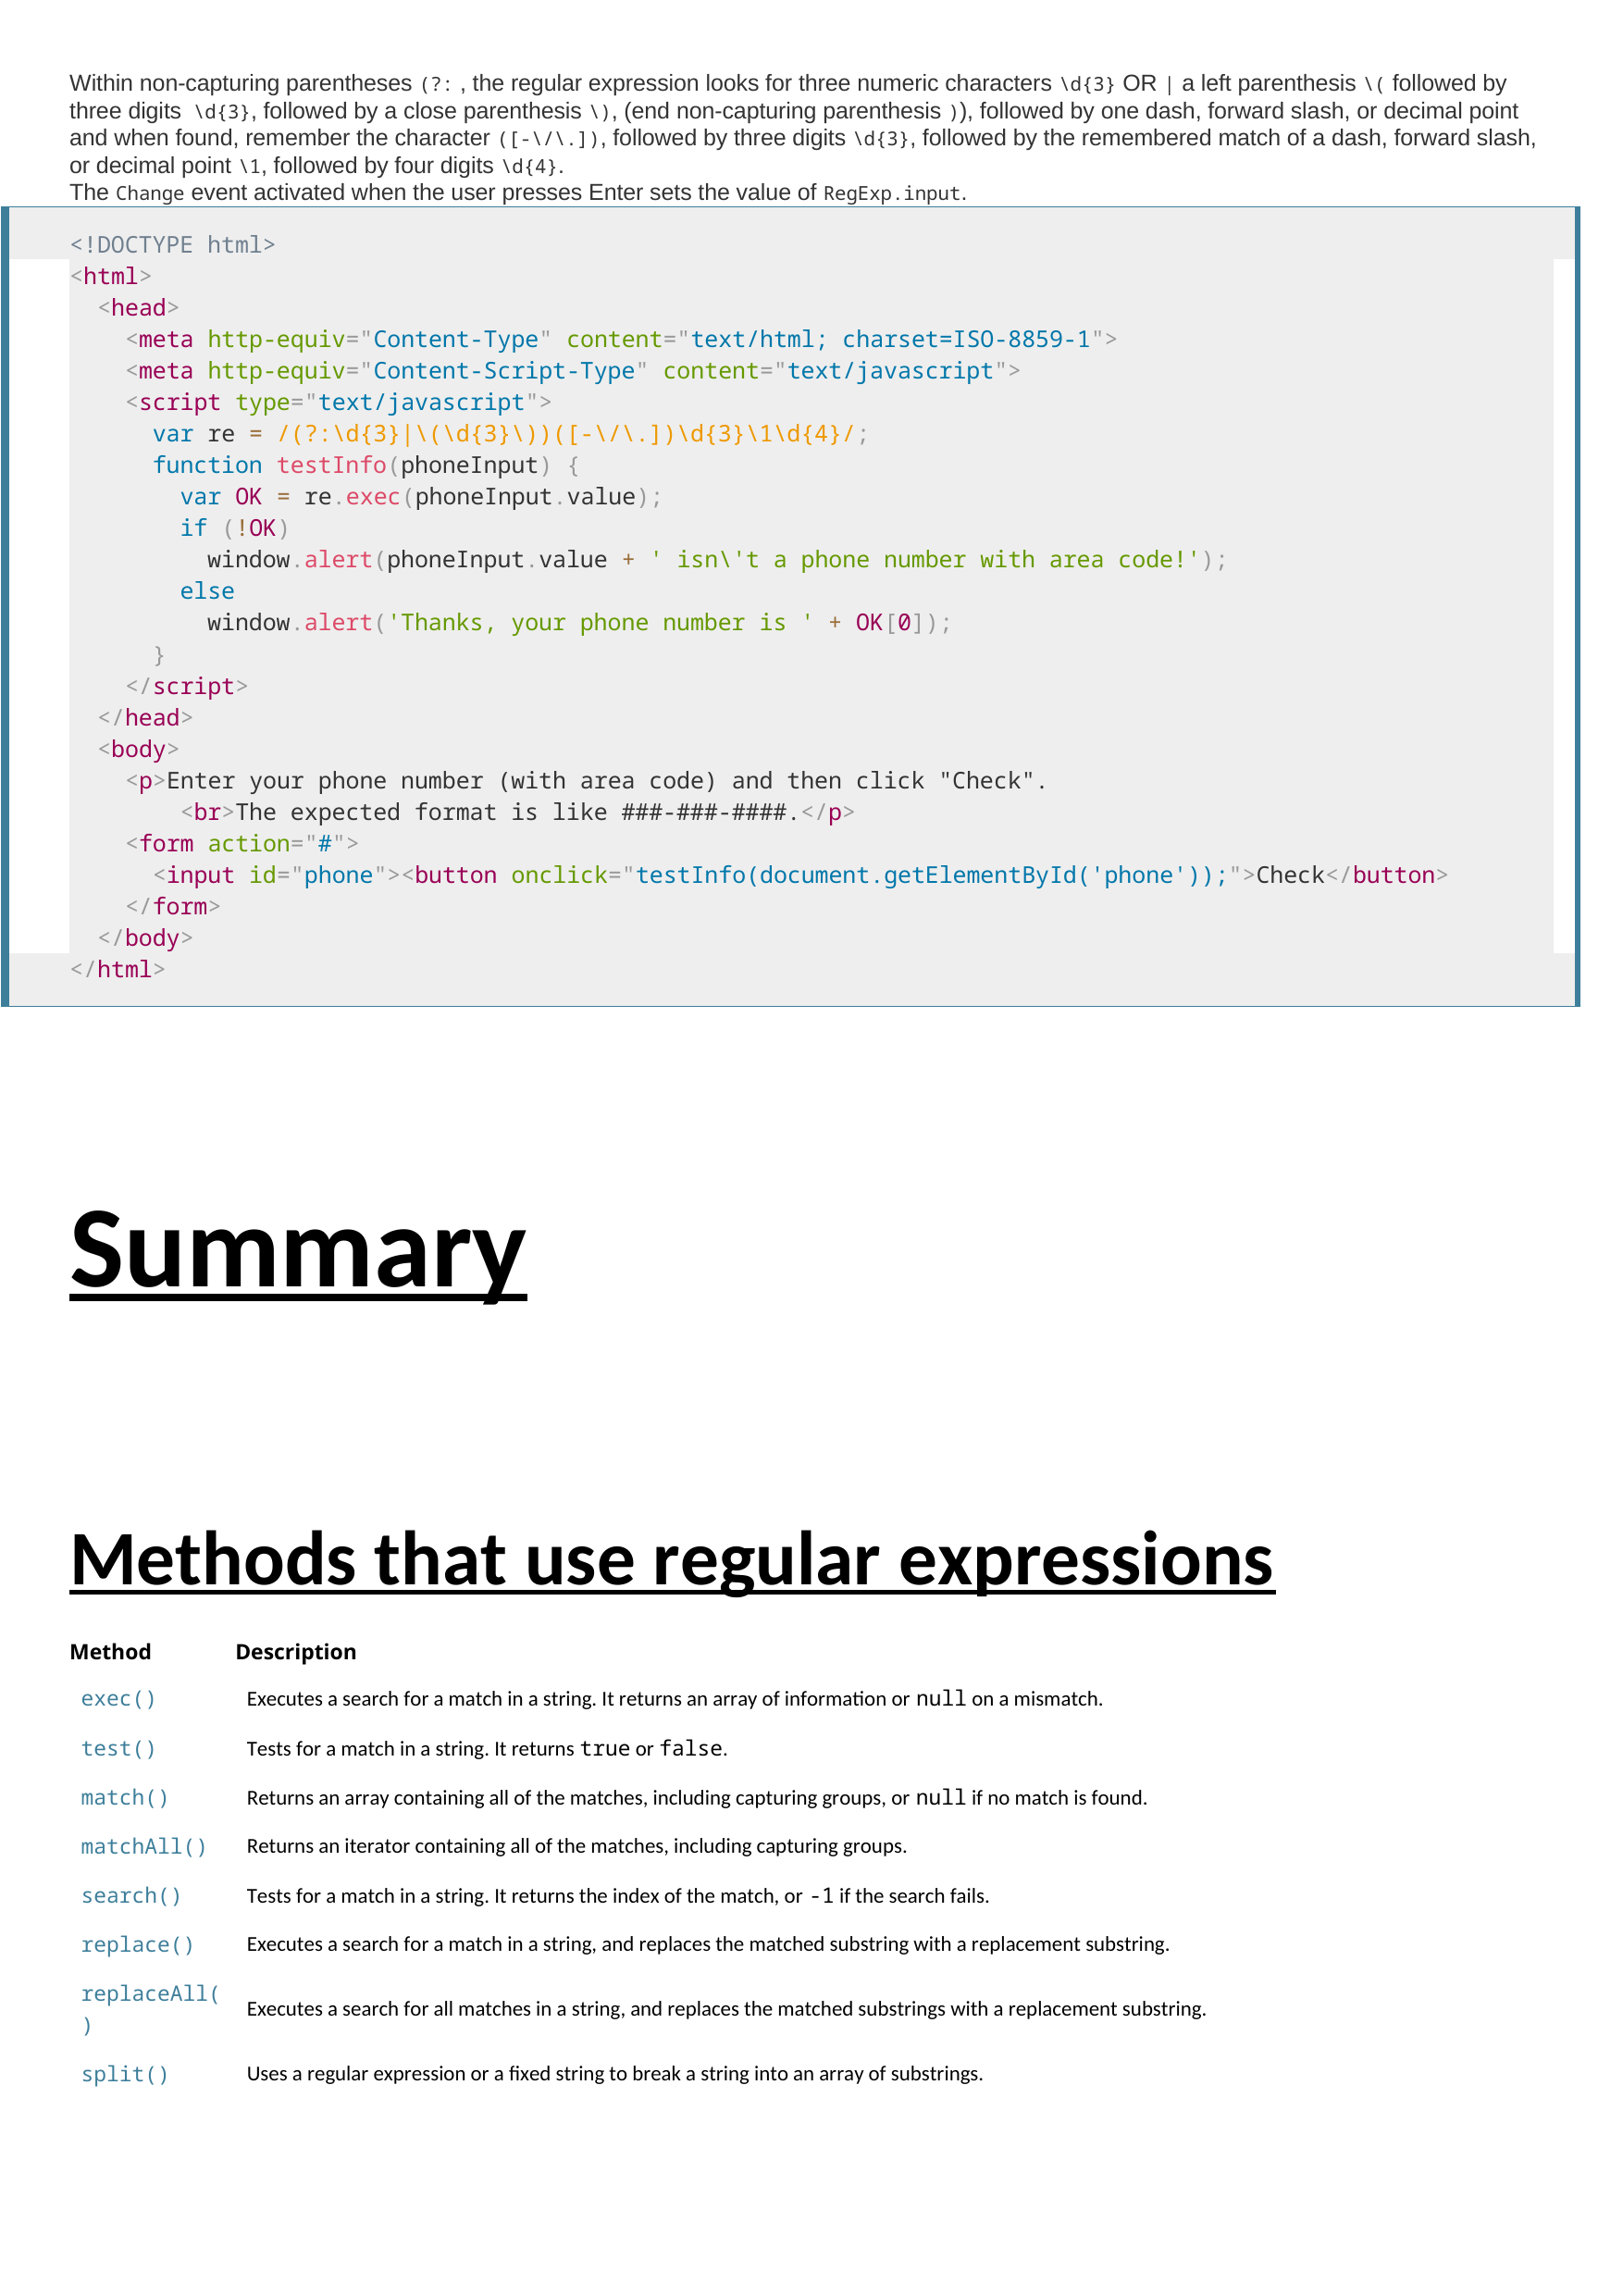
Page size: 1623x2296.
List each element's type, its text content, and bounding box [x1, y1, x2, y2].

text window.alert(phoneInput.value + ' isn\'t a phone number with area code!'); [69, 543, 1554, 575]
text var re = /(?:\d{3}|\(\d{3}\))([-\/\.])\d{3}\1\d{4}/; [69, 417, 1554, 449]
text </script> [69, 669, 1554, 701]
text } [69, 638, 1554, 669]
table_cell match() [71, 1773, 234, 1819]
table_cell replaceAll() [71, 1970, 234, 2048]
text <body> [69, 732, 1554, 763]
text <input id="phone"><button onclick="testInfo(document.getElementById('phone'));">Check</button> [69, 859, 1554, 890]
text <br>The expected format is like ###-###-####.</p> [69, 795, 1554, 826]
table_cell exec() [71, 1675, 234, 1721]
table_cell replace() [71, 1921, 234, 1967]
table_header Description [237, 1634, 1475, 1672]
text Summary [69, 1174, 1554, 1315]
text </html> [9, 931, 1575, 1006]
table_cell Returns an iterator containing all of the matches, including capturing groups. [237, 1823, 1475, 1868]
text </body> [69, 922, 1554, 931]
table_cell split() [71, 2051, 234, 2097]
table_cell search() [71, 1872, 234, 1918]
table_cell Executes a search for all matches in a string, and replaces the matched substrings with a replacement substring. [237, 1970, 1475, 2048]
table_cell Tests for a match in a string. It returns the index of the match, or -1 if the search fails. [237, 1872, 1475, 1918]
text Within non-capturing parentheses (?: , the regular expression looks for three numeric characters \d{3} OR | a left parenthesis \( followed by three digits \d{3}, followed by a close parenthesis \), (end non-capturing parenthesis )), followed by one dash, forward slash, or decimal point and when found, remember the character ([-\/\.]), followed by three digits \d{3}, followed by the remembered match of a dash, forward slash, or decimal point \1, followed by four digits \d{4}. [69, 69, 1554, 179]
table_cell Tests for a match in a string. It returns true or false. [237, 1724, 1475, 1770]
text if (!OK) [69, 512, 1554, 543]
table_cell Uses a regular expression or a fixed string to break a string into an array of substrings. [237, 2051, 1475, 2097]
text var OK = re.exec(phoneInput.value); [69, 480, 1554, 512]
table_cell matchAll() [71, 1823, 234, 1868]
table_cell Executes a search for a match in a string, and replaces the matched substring with a replacement substring. [237, 1921, 1475, 1967]
text <p>Enter your phone number (with area code) and then click "Check". [69, 763, 1554, 795]
table_header Method [69, 1634, 234, 1672]
text window.alert('Thanks, your phone number is ' + OK[0]); [69, 606, 1554, 638]
text </form> [69, 890, 1554, 922]
text <head> [69, 291, 1554, 322]
text <meta http-equiv="Content-Type" content="text/html; charset=ISO-8859-1"> [69, 322, 1554, 354]
text <script type="text/javascript"> [69, 386, 1554, 417]
text <html> [69, 259, 1554, 291]
text else [69, 575, 1554, 606]
text function testInfo(phoneInput) { [69, 449, 1554, 480]
text Methods that use regular expressions [69, 1510, 1554, 1604]
text <meta http-equiv="Content-Script-Type" content="text/javascript"> [69, 354, 1554, 386]
text </head> [69, 701, 1554, 732]
table_cell Executes a search for a match in a string. It returns an array of information or null on a mismatch. [237, 1675, 1475, 1721]
text The Change event activated when the user presses Enter sets the value of RegExp.input. [69, 179, 1554, 206]
text <!DOCTYPE html> [9, 207, 1575, 259]
table_cell Returns an array containing all of the matches, including capturing groups, or null if no match is found. [237, 1773, 1475, 1819]
table_cell test() [71, 1724, 234, 1770]
text <form action="#"> [69, 826, 1554, 859]
